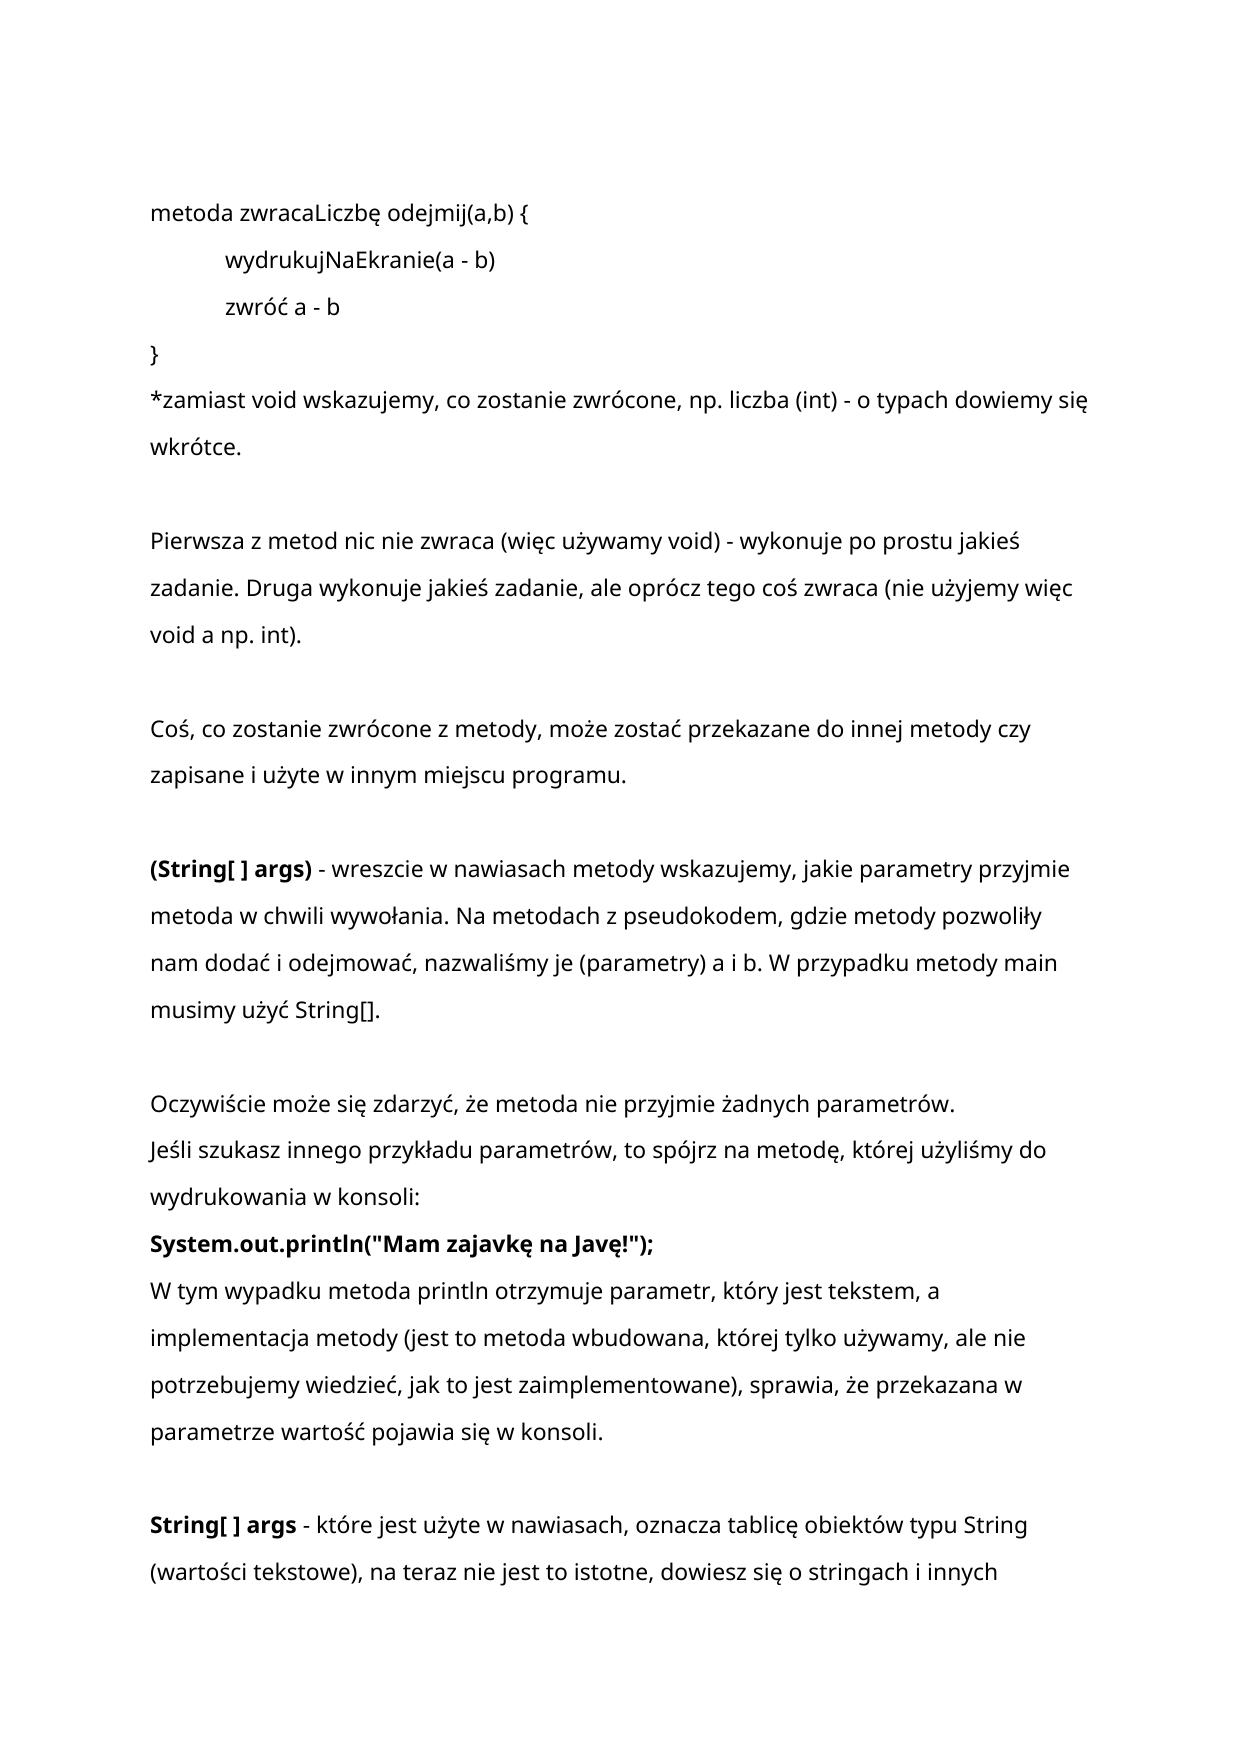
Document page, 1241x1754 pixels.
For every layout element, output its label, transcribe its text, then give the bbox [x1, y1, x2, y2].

text (String[ ] args) - wreszcie w nawiasach metody wskazujemy, jakie parametry przyjmie metoda w chwili wywołania. Na metodach z pseudokodem, gdzie metody pozwoliły nam dodać i odejmować, nazwaliśmy je (parametry) a i b. W przypadku metody main musimy użyć String[]. [150, 853, 1090, 1025]
text metoda zwracaLiczbę odejmij(a,b) { [150, 197, 1090, 228]
text } [150, 337, 1090, 369]
text wydrukujNaEkranie(a - b) [150, 244, 1090, 275]
text *zamiast void wskazujemy, co zostanie zwrócone, np. liczba (int) - o typach dowiemy się wkrótce. [150, 384, 1090, 462]
text Jeśli szukasz innego przykładu parametrów, to spójrz na metodę, której użyliśmy do wydrukowania w konsoli: [150, 1134, 1090, 1212]
text zwróć a - b [150, 291, 1090, 322]
text String[ ] args - które jest użyte w nawiasach, oznacza tablicę obiektów typu String (wartości tekstowe), na teraz nie jest to istotne, dowiesz się o stringach i innych [150, 1509, 1090, 1587]
text Oczywiście może się zdarzyć, że metoda nie przyjmie żadnych parametrów. [150, 1087, 1090, 1119]
text System.out.println("Mam zajavkę na Javę!"); [150, 1228, 1090, 1259]
text Pierwsza z metod nic nie zwraca (więc używamy void) - wykonuje po prostu jakieś zadanie. Druga wykonuje jakieś zadanie, ale oprócz tego coś zwraca (nie użyjemy więc void a np. int). [150, 525, 1090, 650]
text Coś, co zostanie zwrócone z metody, może zostać przekazane do innej metody czy zapisane i użyte w innym miejscu programu. [150, 712, 1090, 791]
text W tym wypadku metoda println otrzymuje parametr, który jest tekstem, a implementacja metody (jest to metoda wbudowana, której tylko używamy, ale nie potrzebujemy wiedzieć, jak to jest zaimplementowane), sprawia, że przekazana w parametrze wartość pojawia się w konsoli. [150, 1275, 1090, 1447]
